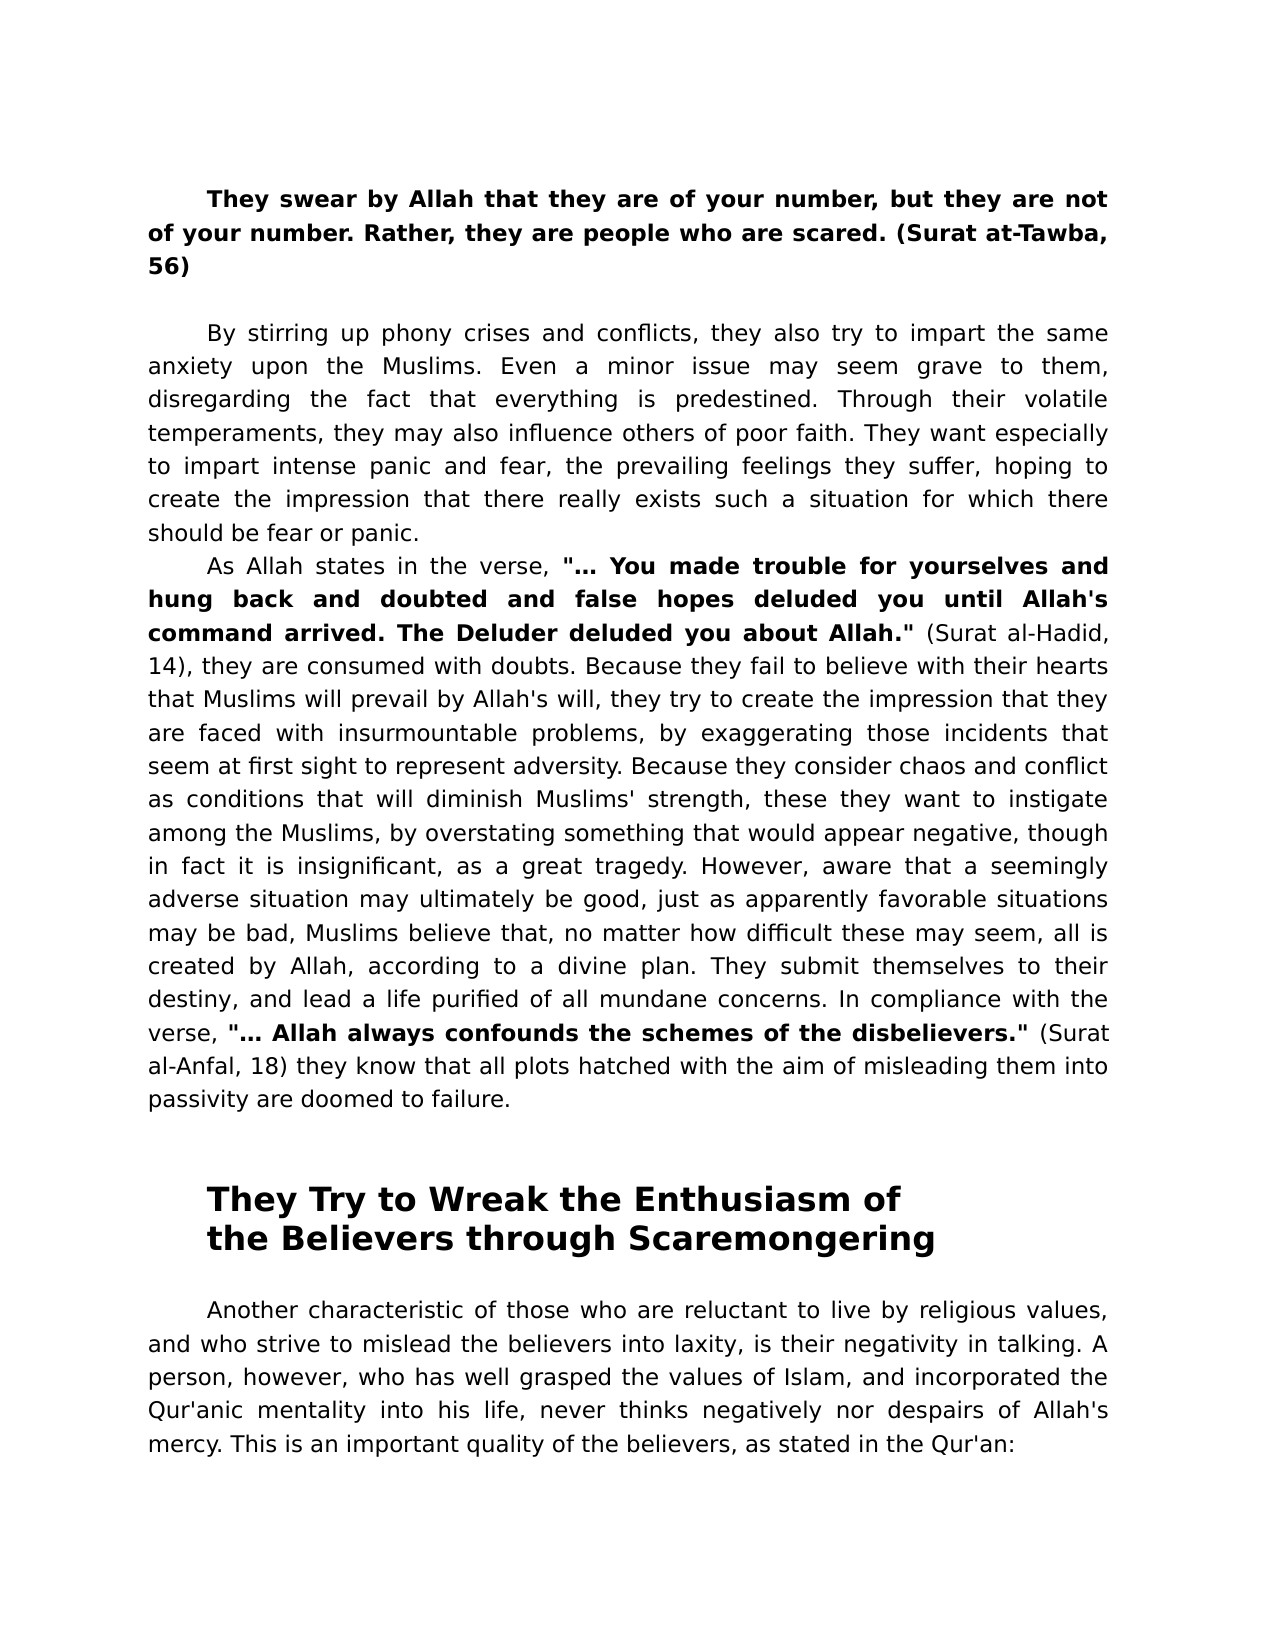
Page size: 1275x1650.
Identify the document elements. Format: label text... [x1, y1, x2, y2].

text They Try to Wreak the Enthusiasm of [148, 1181, 1110, 1220]
text They swear by Allah that they are of your number, but they are not of your number. Rather, they are people who are scared. (Surat at-Tawba, 56) [148, 181, 1110, 281]
text By stirring up phony crises and conflicts, they also try to impart the same anxiety upon the Muslims. Even a minor issue may seem grave to them, disregarding the fact that everything is predestined. Through their volatile temperaments, they may also influence others of poor faith. They want especially to impart intense panic and fear, the prevailing feelings they suffer, hoping to create the impression that there really exists such a situation for which there should be fear or panic. [148, 314, 1110, 548]
text As Allah states in the verse, "… You made trouble for yourselves and hung back and doubted and false hopes deluded you until Allah's command arrived. The Deluder deluded you about Allah." (Surat al-Hadid, 14), they are consumed with doubts. Because they fail to believe with their hearts that Muslims will prevail by Allah's will, they try to create the impression that they are faced with insurmountable problems, by exaggerating those incidents that seem at first sight to represent adversity. Because they consider chaos and conflict as conditions that will diminish Muslims' strength, these they want to instigate among the Muslims, by overstating something that would appear negative, though in fact it is insignificant, as a great tragedy. However, aware that a seemingly adverse situation may ultimately be good, just as apparently favorable situations may be bad, Muslims believe that, no matter how difficult these may seem, all is created by Allah, according to a divine plan. They submit themselves to their destiny, and lead a life purified of all mundane concerns. In compliance with the verse, "… Allah always confounds the schemes of the disbelievers." (Surat al-Anfal, 18) they know that all plots hatched with the aim of misleading them into passivity are doomed to failure. [148, 548, 1110, 1114]
text the Believers through Scaremongering [148, 1220, 1110, 1259]
text Another characteristic of those who are reluctant to live by religious values, and who strive to mislead the believers into laxity, is their negativity in talking. A person, however, who has well grasped the values of Islam, and incorporated the Qur'anic mentality into his life, never thinks negatively nor despairs of Allah's mercy. This is an important quality of the believers, as stated in the Qur'an: [148, 1292, 1110, 1459]
